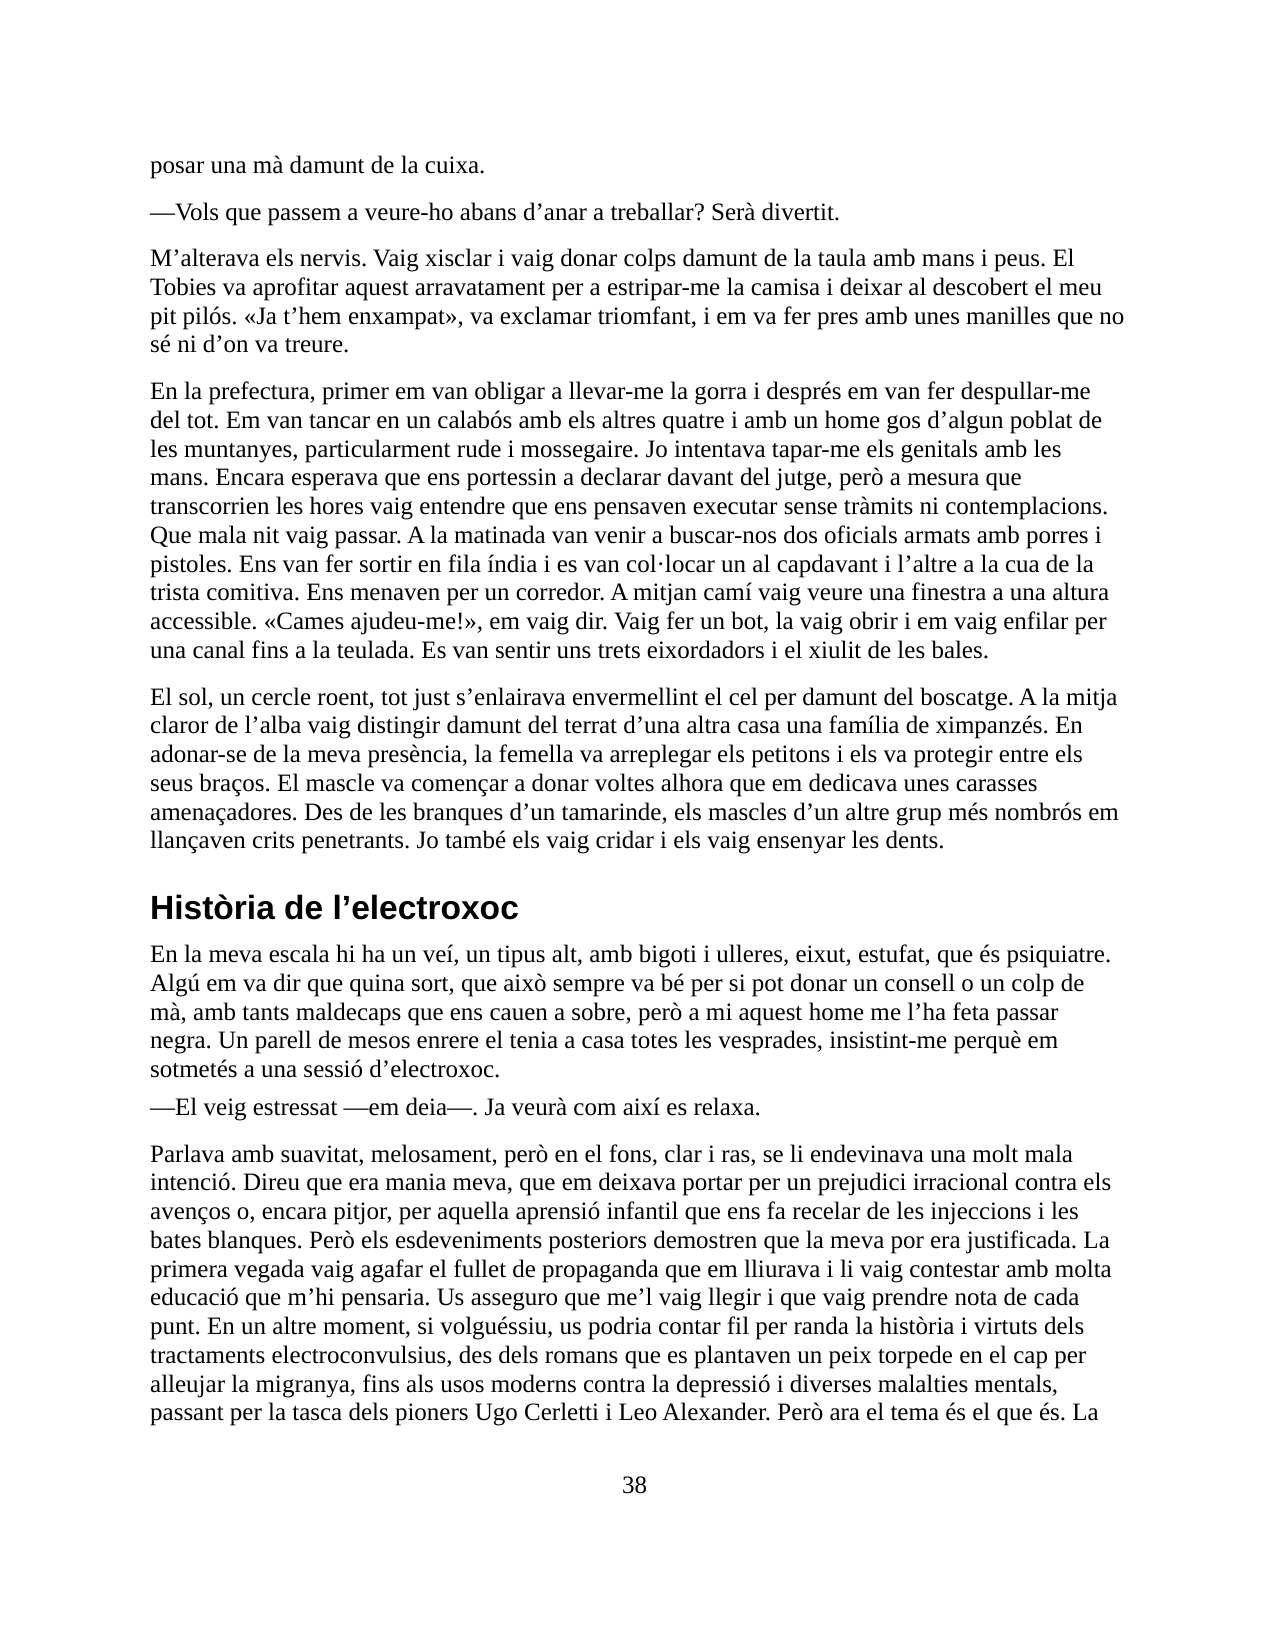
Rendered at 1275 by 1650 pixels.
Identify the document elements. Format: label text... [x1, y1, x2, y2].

text M’alterava els nervis. Vaig xisclar i vaig donar colps damunt de la taula amb mans i peus. El Tobies va aprofitar aquest arravatament per a estripar-me la camisa i deixar al descobert el meu pit pilós. «Ja t’hem enxampat», va exclamar triomfant, i em va fer pres amb unes manilles que no sé ni d’on va treure. [150, 243, 1125, 358]
text —Vols que passem a veure-ho abans d’anar a treballar? Serà divertit. [150, 197, 1125, 225]
text En la prefectura, primer em van obligar a llevar-me la gorra i després em van fer despullar-me del tot. Em van tancar en un calabós amb els altres quatre i amb un home gos d’algun poblat de les muntanyes, particularment rude i mossegaire. Jo intentava tapar-me els genitals amb les mans. Encara esperava que ens portessin a declarar davant del jutge, però a mesura que transcorrien les hores vaig entendre que ens pensaven executar sense tràmits ni contemplacions. Que mala nit vaig passar. A la matinada van venir a buscar-nos dos oficials armats amb porres i pistoles. Ens van fer sortir en fila índia i es van col·locar un al capdavant i l’altre a la cua de la trista comitiva. Ens menaven per un corredor. A mitjan camí vaig veure una finestra a una altura accessible. «Cames ajudeu-me!», em vaig dir. Vaig fer un bot, la vaig obrir i em vaig enfilar per una canal fins a la teulada. Es van sentir uns trets eixordadors i el xiulit de les bales. [150, 376, 1125, 664]
text El sol, un cercle roent, tot just s’enlairava envermellint el cel per damunt del boscatge. A la mitja claror de l’alba vaig distingir damunt del terrat d’una altra casa una família de ximpanzés. En adonar-se de la meva presència, la femella va arreplegar els petitons i els va protegir entre els seus braços. El mascle va començar a donar voltes alhora que em dedicava unes carasses amenaçadores. Des de les branques d’un tamarinde, els mascles d’un altre grup més nombrós em llançaven crits penetrants. Jo també els vaig cridar i els vaig ensenyar les dents. [150, 682, 1125, 854]
subtitle Història de l’electroxoc [150, 888, 1125, 927]
text posar una mà damunt de la cuixa. [150, 150, 1125, 179]
text En la meva escala hi ha un veí, un tipus alt, amb bigoti i ulleres, eixut, estufat, que és psiquiatre. Algú em va dir que quina sort, que això sempre va bé per si pot donar un consell o un colp de mà, amb tants maldecaps que ens cauen a sobre, però a mi aquest home me l’ha feta passar negra. Un parell de mesos enrere el tenia a casa totes les vesprades, insistint-me perquè em sotmetés a una sessió d’electroxoc. [150, 939, 1125, 1083]
text —El veig estressat —em deia—. Ja veurà com així es relaxa. [150, 1092, 1125, 1121]
text Parlava amb suavitat, melosament, però en el fons, clar i ras, se li endevinava una molt mala intenció. Direu que era mania meva, que em deixava portar per un prejudici irracional contra els avenços o, encara pitjor, per aquella aprensió infantil que ens fa recelar de les injeccions i les bates blanques. Però els esdeveniments posteriors demostren que la meva por era justificada. La primera vegada vaig agafar el fullet de propaganda que em lliurava i li vaig contestar amb molta educació que m’hi pensaria. Us asseguro que me’l vaig llegir i que vaig prendre nota de cada punt. En un altre moment, si volguéssiu, us podria contar fil per randa la història i virtuts dels tractaments electroconvulsius, des dels romans que es plantaven un peix torpede en el cap per alleujar la migranya, fins als usos moderns contra la depressió i diverses malalties mentals, passant per la tasca dels pioners Ugo Cerletti i Leo Alexander. Però ara el tema és el que és. La [150, 1139, 1125, 1426]
